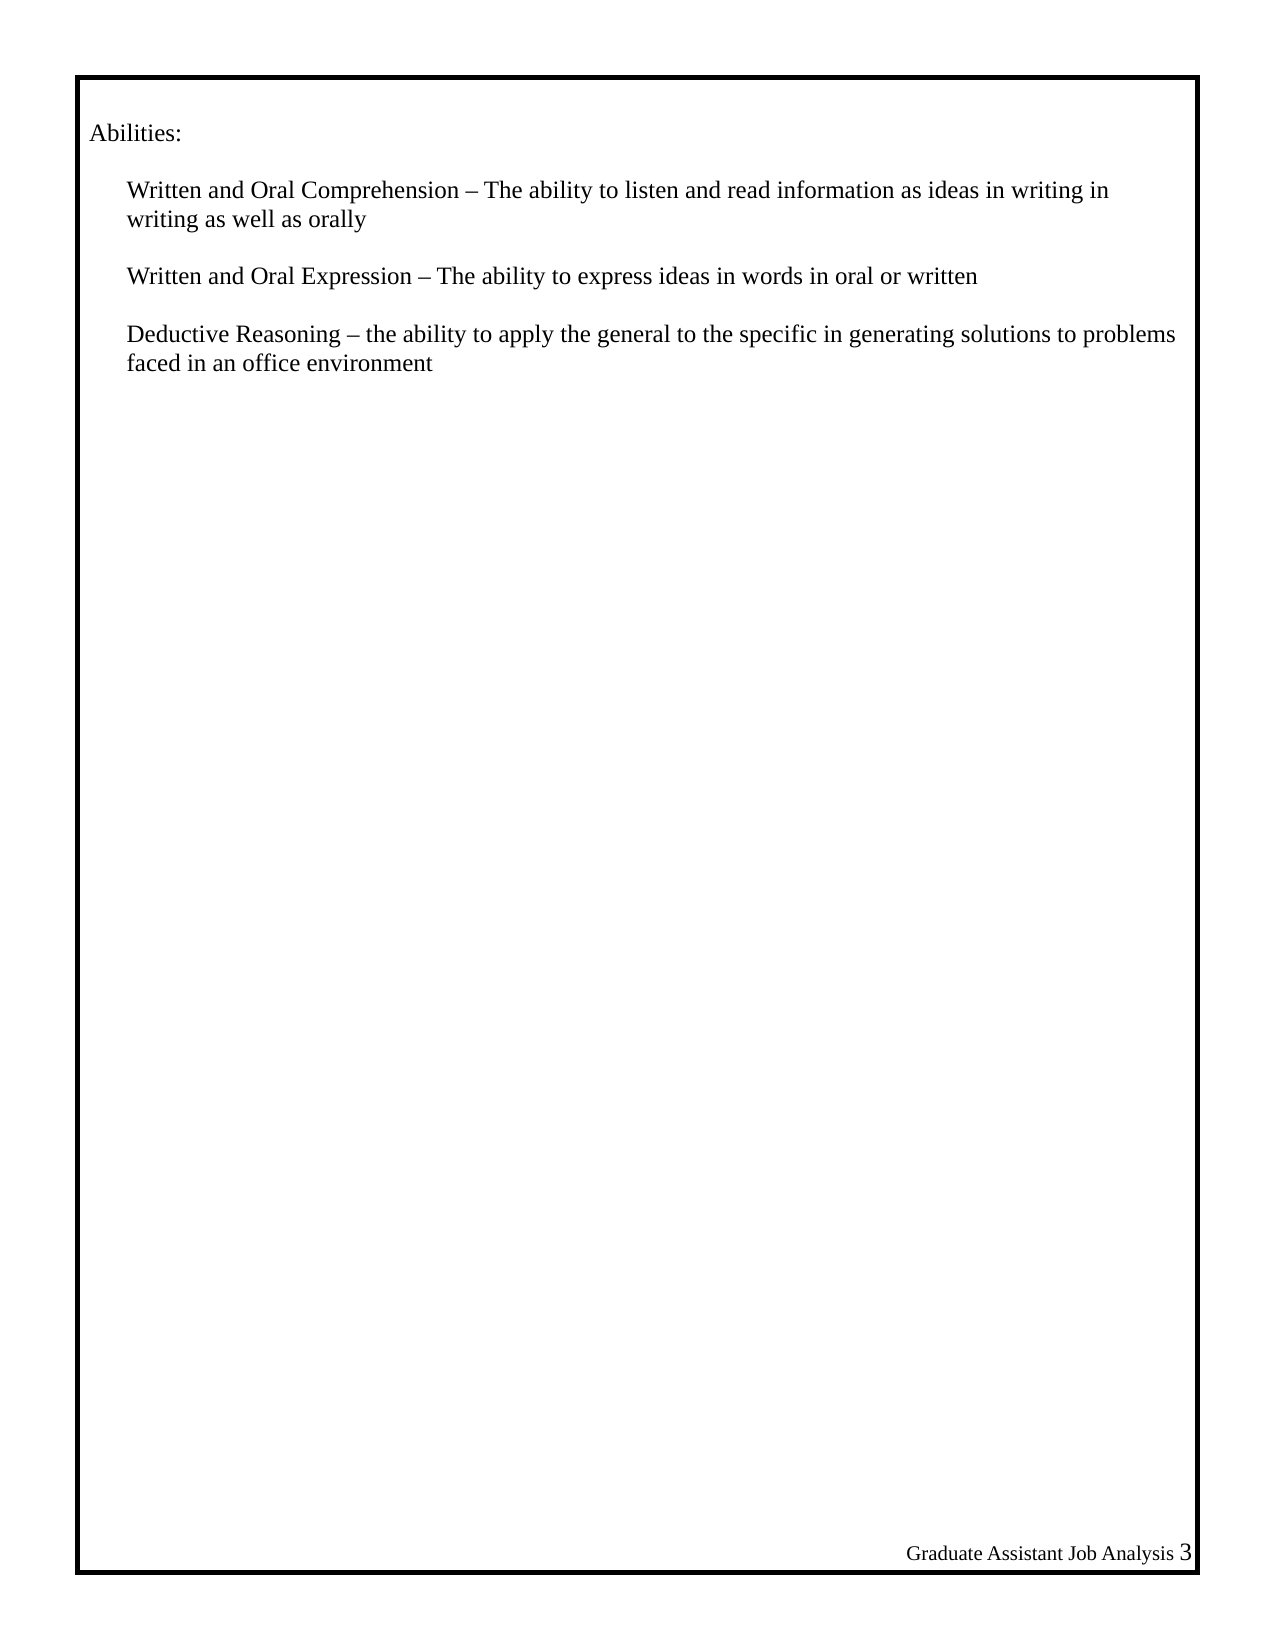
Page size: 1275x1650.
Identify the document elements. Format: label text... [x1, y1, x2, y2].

table_cell Abilities: Written and Oral Comprehension – The ability to listen and read information as ideas in writing in writing as well as orally Written and Oral Expression – The ability to express ideas in words in oral or written Deductive Reasoning – the ability to apply the general to the specific in generating solutions to problems faced in an office environment [83, 83, 1192, 411]
table_cell [83, 411, 1192, 451]
